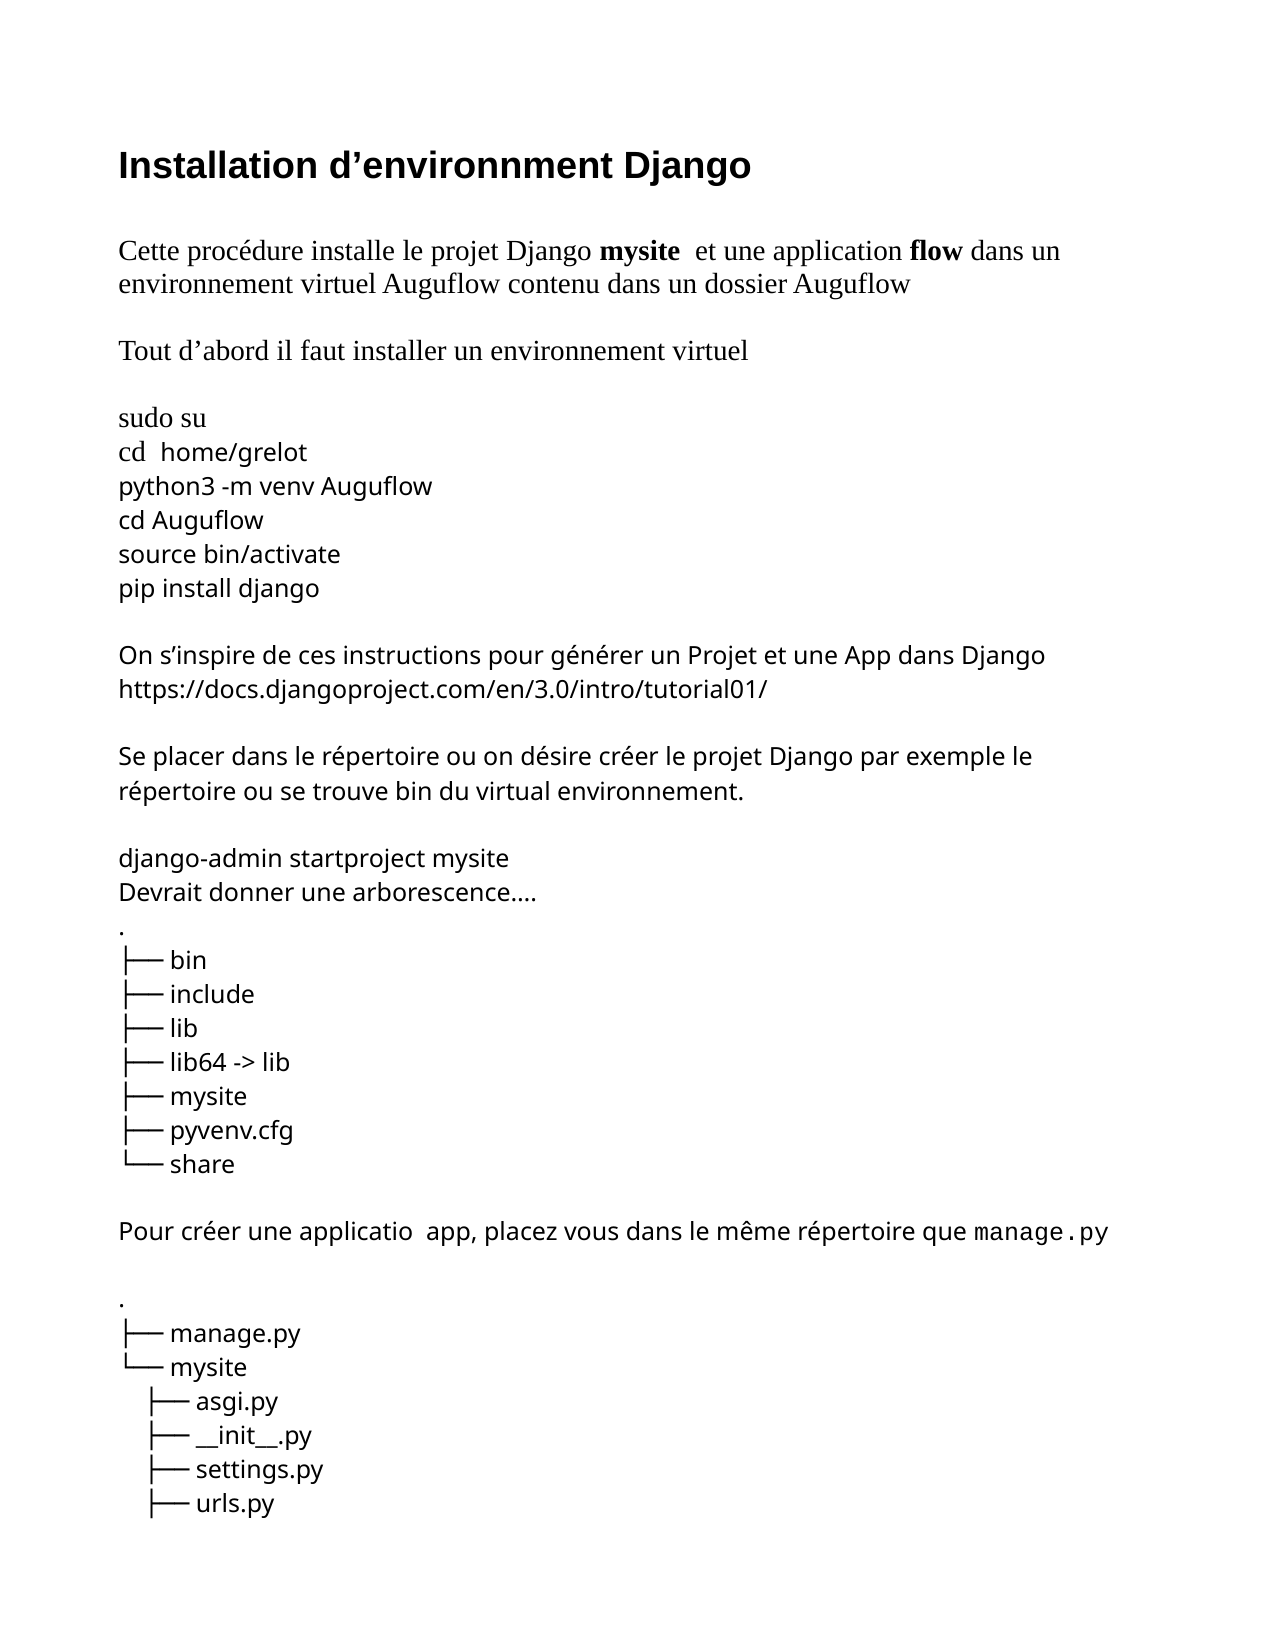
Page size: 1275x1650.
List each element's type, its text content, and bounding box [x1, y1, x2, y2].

text Devrait donner une arborescence…. [118, 874, 1157, 908]
text ├── manage.py [118, 1315, 1157, 1349]
text . [118, 908, 1157, 942]
text ├── settings.py [118, 1451, 1157, 1486]
text sudo su [118, 401, 1157, 434]
text ├── pyvenv.cfg [118, 1113, 1157, 1147]
text pip install django [118, 571, 1157, 605]
text ├── urls.py [118, 1486, 1157, 1519]
text cd Auguflow [118, 503, 1157, 537]
text └── share [118, 1147, 1157, 1181]
text Pour créer une applicatio app, placez vous dans le même répertoire que manage.py [118, 1214, 1157, 1248]
text On s’inspire de ces instructions pour générer un Projet et une App dans Django [118, 638, 1157, 672]
text ├── asgi.py [118, 1383, 1157, 1417]
text source bin/activate [118, 537, 1157, 571]
text └── mysite [118, 1349, 1157, 1383]
text python3 -m venv Auguflow [118, 469, 1157, 503]
text https://docs.djangoproject.com/en/3.0/intro/tutorial01/ [118, 672, 1157, 706]
text ├── include [118, 976, 1157, 1011]
text . [118, 1281, 1157, 1315]
text django-admin startproject mysite [118, 840, 1157, 874]
text ├── bin [118, 942, 1157, 976]
text Se placer dans le répertoire ou on désire créer le projet Django par exemple le répertoire ou se trouve bin du virtual environnement. [118, 739, 1157, 807]
subtitle Installation d’environnment Django [118, 143, 1157, 187]
text ├── lib64 -> lib [118, 1044, 1157, 1079]
text ├── mysite [118, 1079, 1157, 1113]
text ├── lib [118, 1011, 1157, 1044]
text Cette procédure installe le projet Django mysite et une application flow dans un environnement virtuel Auguflow contenu dans un dossier Auguflow [118, 233, 1157, 300]
text ├── __init__.py [118, 1417, 1157, 1451]
text Tout d’abord il faut installer un environnement virtuel [118, 333, 1157, 367]
text cd home/grelot [118, 434, 1157, 469]
